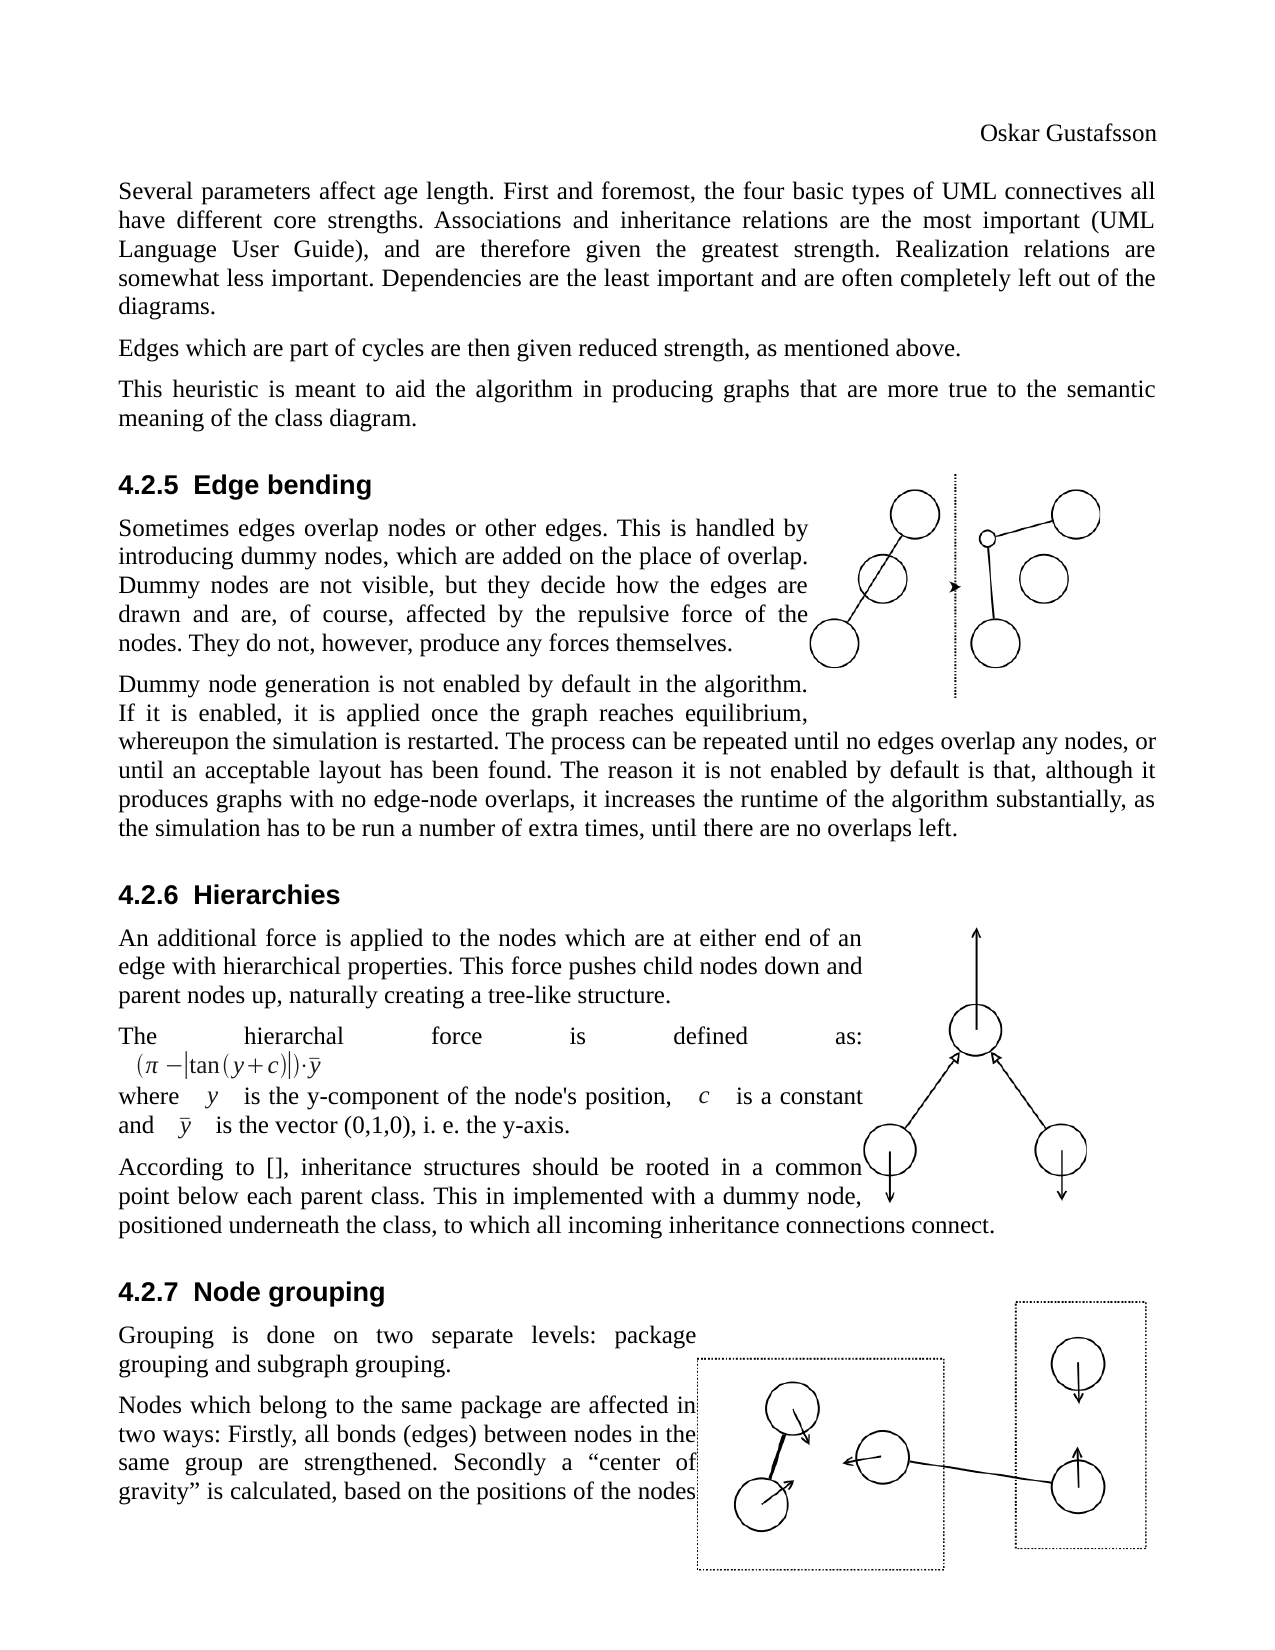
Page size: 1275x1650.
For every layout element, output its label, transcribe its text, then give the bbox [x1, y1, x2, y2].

text According to [], inheritance structures should be rooted in a common point below each parent class. This in implemented with a dummy node, positioned underneath the class, to which all incoming inheritance connections connect. [118, 1152, 1157, 1239]
text Several parameters affect age length. First and foremost, the four basic types of UML connectives all have different core strengths. Associations and inheritance relations are the most important (UML Language User Guide), and are therefore given the greatest strength. Realization relations are somewhat less important. Dependencies are the least important and are often completely left out of the diagrams. [118, 176, 1157, 320]
text Sometimes edges overlap nodes or other edges. This is handled by introducing dummy nodes, which are added on the place of overlap. Dummy nodes are not visible, but they decide how the edges are drawn and are, of course, affected by the repulsive force of the nodes. They do not, however, produce any forces themselves. [118, 513, 809, 656]
subtitle Hierarchies [118, 879, 1157, 910]
text The hierarchal force is defined as: where is the y-component of the node's position, is a constant and is the vector (0,1,0), i. e. the y-axis. [118, 1021, 863, 1140]
text [1087, 1021, 1157, 1140]
subtitle Edge bending [118, 469, 1157, 500]
text Nodes which belong to the same package are affected in two ways: Firstly, all bonds (edges) between nodes in the same group are strengthened. Secondly a “center of gravity” is calculated, based on the positions of the nodes [118, 1390, 697, 1505]
text Grouping is done on two separate levels: package grouping and subgraph grouping. [118, 1320, 697, 1377]
text This heuristic is meant to aid the algorithm in producing graphs that are more true to the semantic meaning of the class diagram. [118, 374, 1157, 431]
picture [863, 925, 1087, 1205]
text Dummy node generation is not enabled by default in the algorithm. If it is enabled, it is applied once the graph reaches equilibrium, whereupon the simulation is restarted. The process can be repeated until no edges overlap any nodes, or until an acceptable layout has been found. The reason it is not enabled by default is that, although it produces graphs with no edge-node overlaps, it increases the runtime of the algorithm substantially, as the simulation has to be run a number of extra times, until there are no overlaps left. [118, 669, 1157, 841]
picture [809, 473, 1100, 701]
text An additional force is applied to the nodes which are at either end of an edge with hierarchical properties. This force pushes child nodes down and parent nodes up, naturally creating a tree-like structure. [118, 923, 1157, 1009]
subtitle Node grouping [118, 1276, 1157, 1307]
text [1100, 513, 1157, 656]
text Edges which are part of cycles are then given reduced strength, as mentioned above. [118, 333, 1157, 361]
picture [697, 1301, 1147, 1571]
